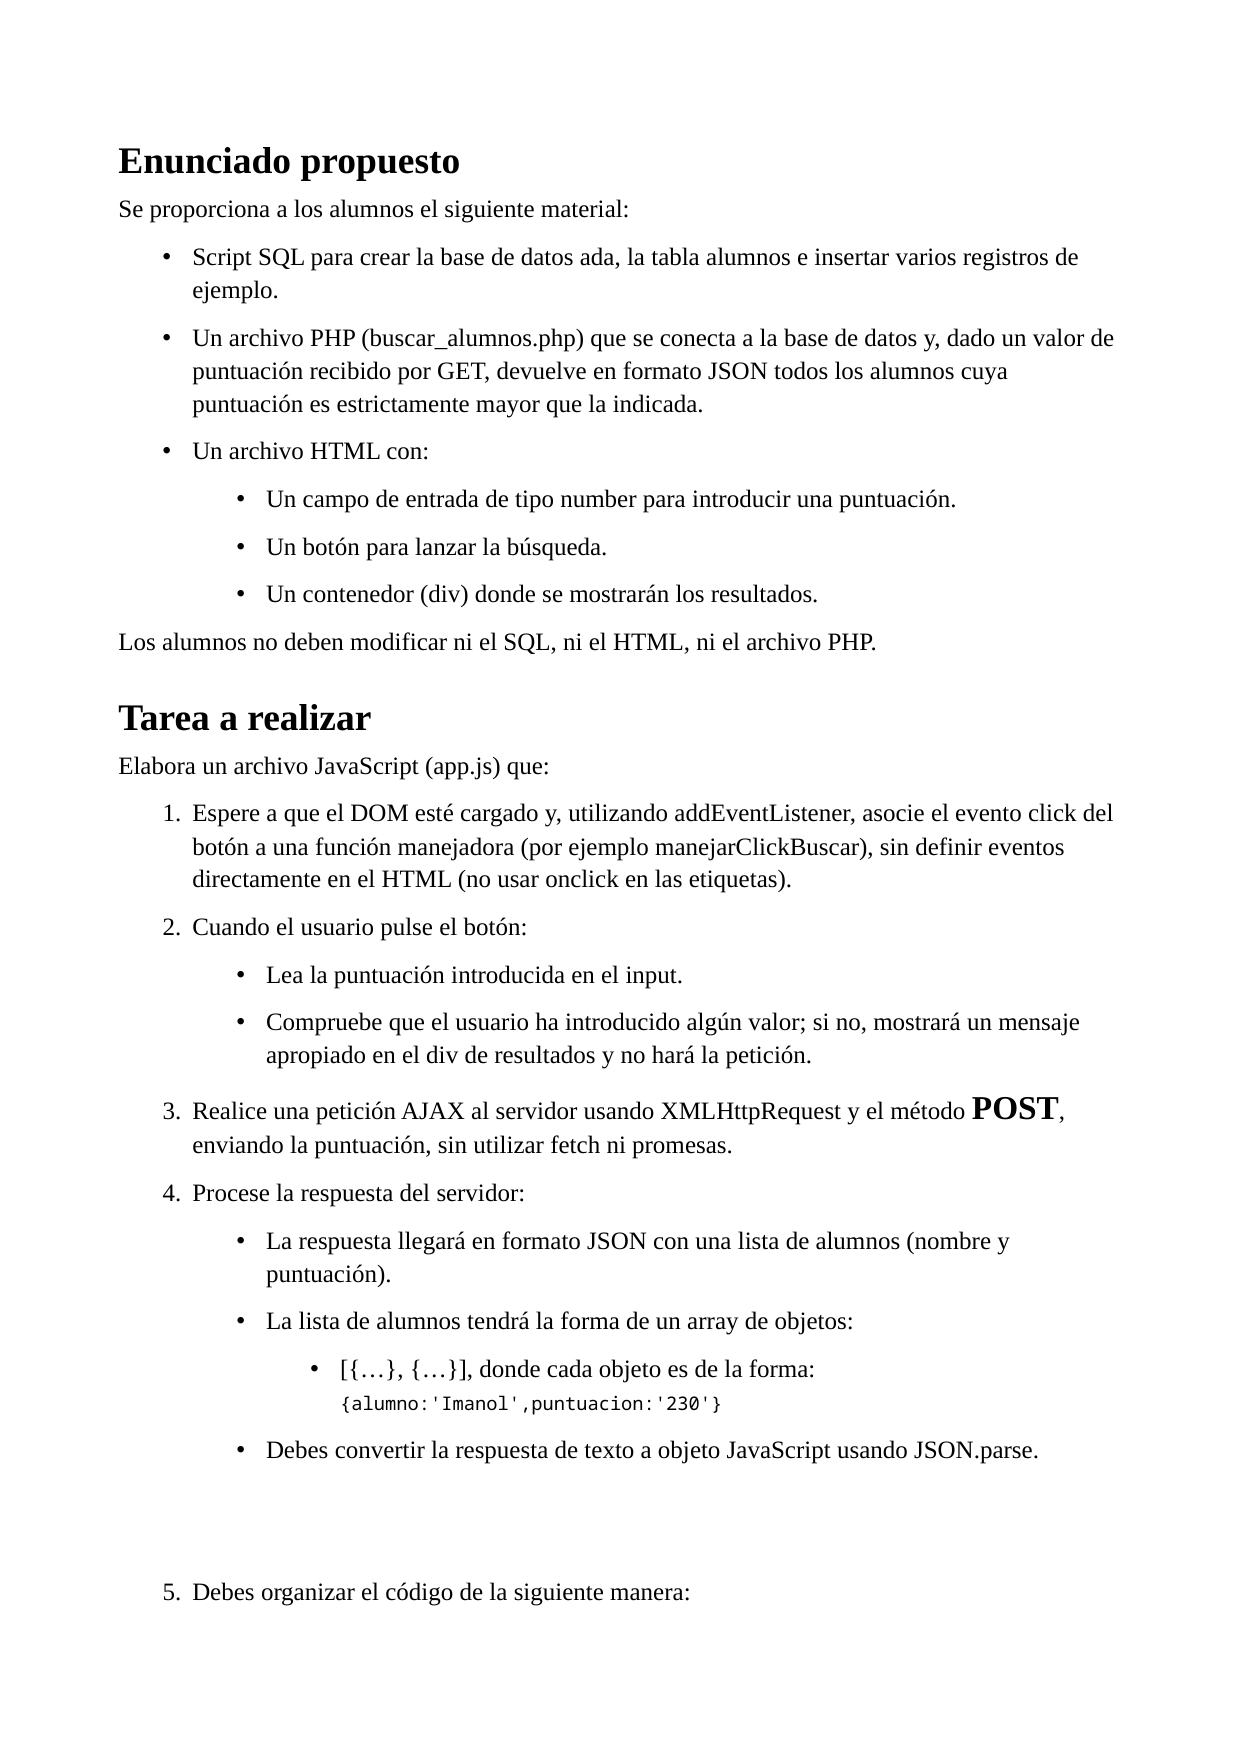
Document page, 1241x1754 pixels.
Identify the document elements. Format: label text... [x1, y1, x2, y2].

list Un archivo HTML con: [162, 436, 1122, 465]
subtitle Tarea a realizar [118, 695, 1122, 738]
list Script SQL para crear la base de datos ada, la tabla alumnos e insertar varios registros de ejemplo. [162, 242, 1122, 304]
list Procese la respuesta del servidor: [162, 1178, 1122, 1207]
text Se proporciona a los alumnos el siguiente material: [118, 194, 1122, 223]
list Cuando el usuario pulse el botón: [162, 912, 1122, 941]
text Elabora un archivo JavaScript (app.js) que: [118, 751, 1122, 780]
text Los alumnos no deben modificar ni el SQL, ni el HTML, ni el archivo PHP. [118, 627, 1122, 656]
list Un archivo PHP (buscar_alumnos.php) que se conecta a la base de datos y, dado un valor de puntuación recibido por GET, devuelve en formato JSON todos los alumnos cuya puntuación es estrictamente mayor que la indicada. [162, 323, 1122, 418]
list Debes organizar el código de la siguiente manera: [162, 1577, 1122, 1606]
list Un campo de entrada de tipo number para introducir una puntuación. [236, 484, 1122, 513]
list Debes convertir la respuesta de texto a objeto JavaScript usando JSON.parse. [236, 1435, 1122, 1463]
list [{…}, {…}], donde cada objeto es de la forma: {alumno:'Imanol',puntuacion:'230'} [310, 1354, 1122, 1416]
list Realice una petición AJAX al servidor usando XMLHttpRequest y el método POST, enviando la puntuación, sin utilizar fetch ni promesas. [162, 1088, 1122, 1159]
list Espere a que el DOM esté cargado y, utilizando addEventListener, asocie el evento click del botón a una función manejadora (por ejemplo manejarClickBuscar), sin definir eventos directamente en el HTML (no usar onclick en las etiquetas). [162, 798, 1122, 893]
subtitle Enunciado propuesto [118, 139, 1122, 182]
list Un botón para lanzar la búsqueda. [236, 532, 1122, 560]
list La respuesta llegará en formato JSON con una lista de alumnos (nombre y puntuación). [236, 1226, 1122, 1288]
list Lea la puntuación introducida en el input. [236, 960, 1122, 988]
list Compruebe que el usuario ha introducido algún valor; si no, mostrará un mensaje apropiado en el div de resultados y no hará la petición. [236, 1007, 1122, 1069]
list La lista de alumnos tendrá la forma de un array de objetos: [236, 1306, 1122, 1335]
list Un contenedor (div) donde se mostrarán los resultados. [236, 579, 1122, 608]
